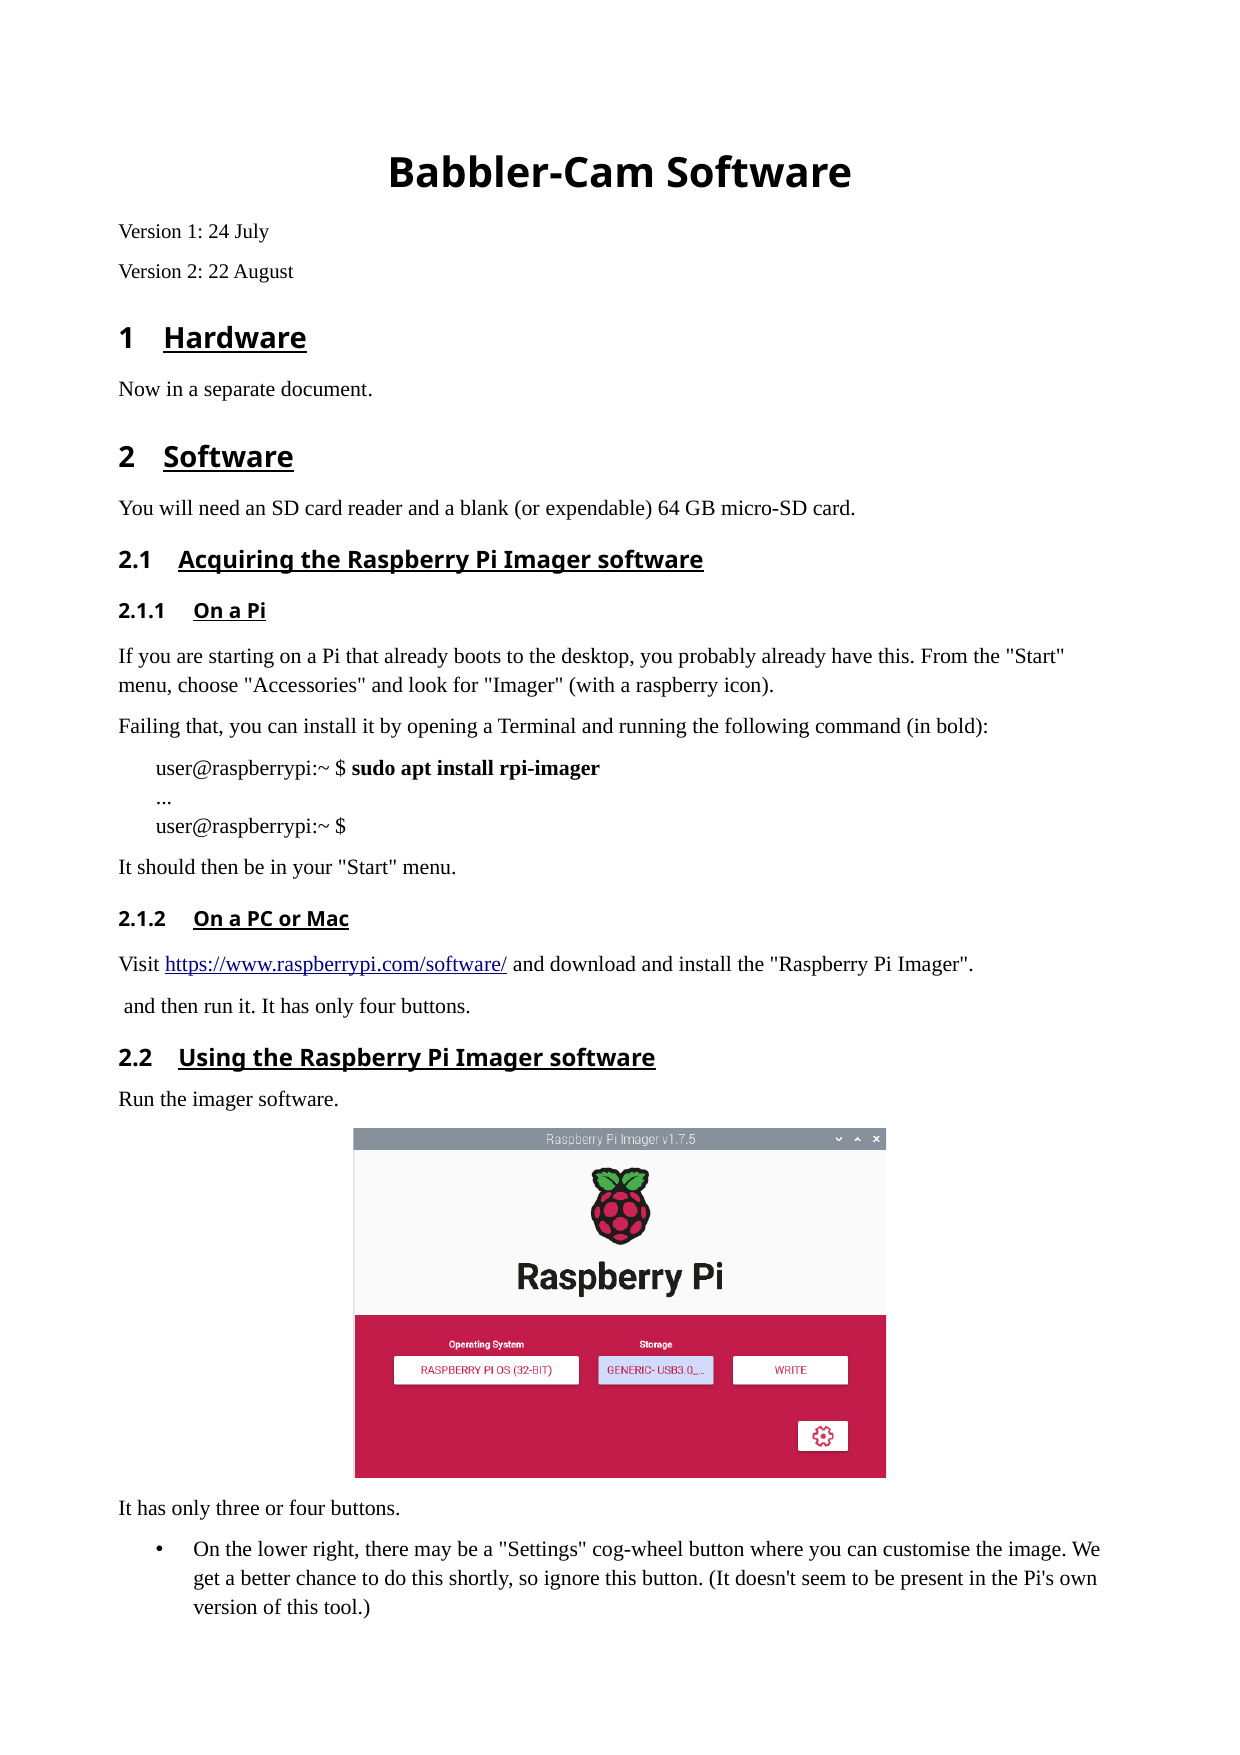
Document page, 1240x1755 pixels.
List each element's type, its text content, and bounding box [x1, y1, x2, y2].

subtitle Hardware [118, 318, 1121, 357]
text You will need an SD card reader and a blank (or expendable) 64 GB micro-SD card. [118, 495, 1121, 520]
title Babbler-Cam Software [118, 143, 1121, 200]
subtitle Software [118, 436, 1121, 476]
text and then run it. It has only four buttons. [118, 993, 1121, 1018]
text If you are starting on a Pi that already boots to the desktop, you probably already have this. From the "Start" menu, choose "Accessories" and look for "Imager" (with a raspberry icon). [118, 643, 1121, 697]
text It should then be in your "Start" menu. [118, 854, 1121, 879]
subtitle On a Pi [118, 596, 1121, 624]
text Version 2: 22 August [118, 259, 1121, 283]
list On the lower right, there may be a "Settings" cog-wheel button where you can customise the image. We get a better chance to do this shortly, so ignore this button. (It doesn't seem to be present in the Pi's own version of this tool.) [156, 1536, 1121, 1619]
subtitle Acquiring the Raspberry Pi Imager software [118, 542, 1121, 575]
text Visit https://www.raspberrypi.com/software/ and download and install the "Raspberry Pi Imager". [118, 951, 1121, 976]
text Run the imager software. [118, 1086, 1121, 1111]
text user@raspberrypi:~ $ sudo apt install rpi-imager ... user@raspberrypi:~ $ [156, 755, 1121, 838]
subtitle On a PC or Mac [118, 904, 1121, 932]
text Failing that, you can install it by opening a Terminal and running the following command (in bold): [118, 713, 1121, 739]
text Version 1: 24 July [118, 219, 1121, 243]
picture [353, 1127, 887, 1479]
text It has only three or four buttons. [118, 1495, 1121, 1520]
subtitle Using the Raspberry Pi Imager software [118, 1040, 1121, 1073]
text Now in a separate document. [118, 376, 1121, 401]
